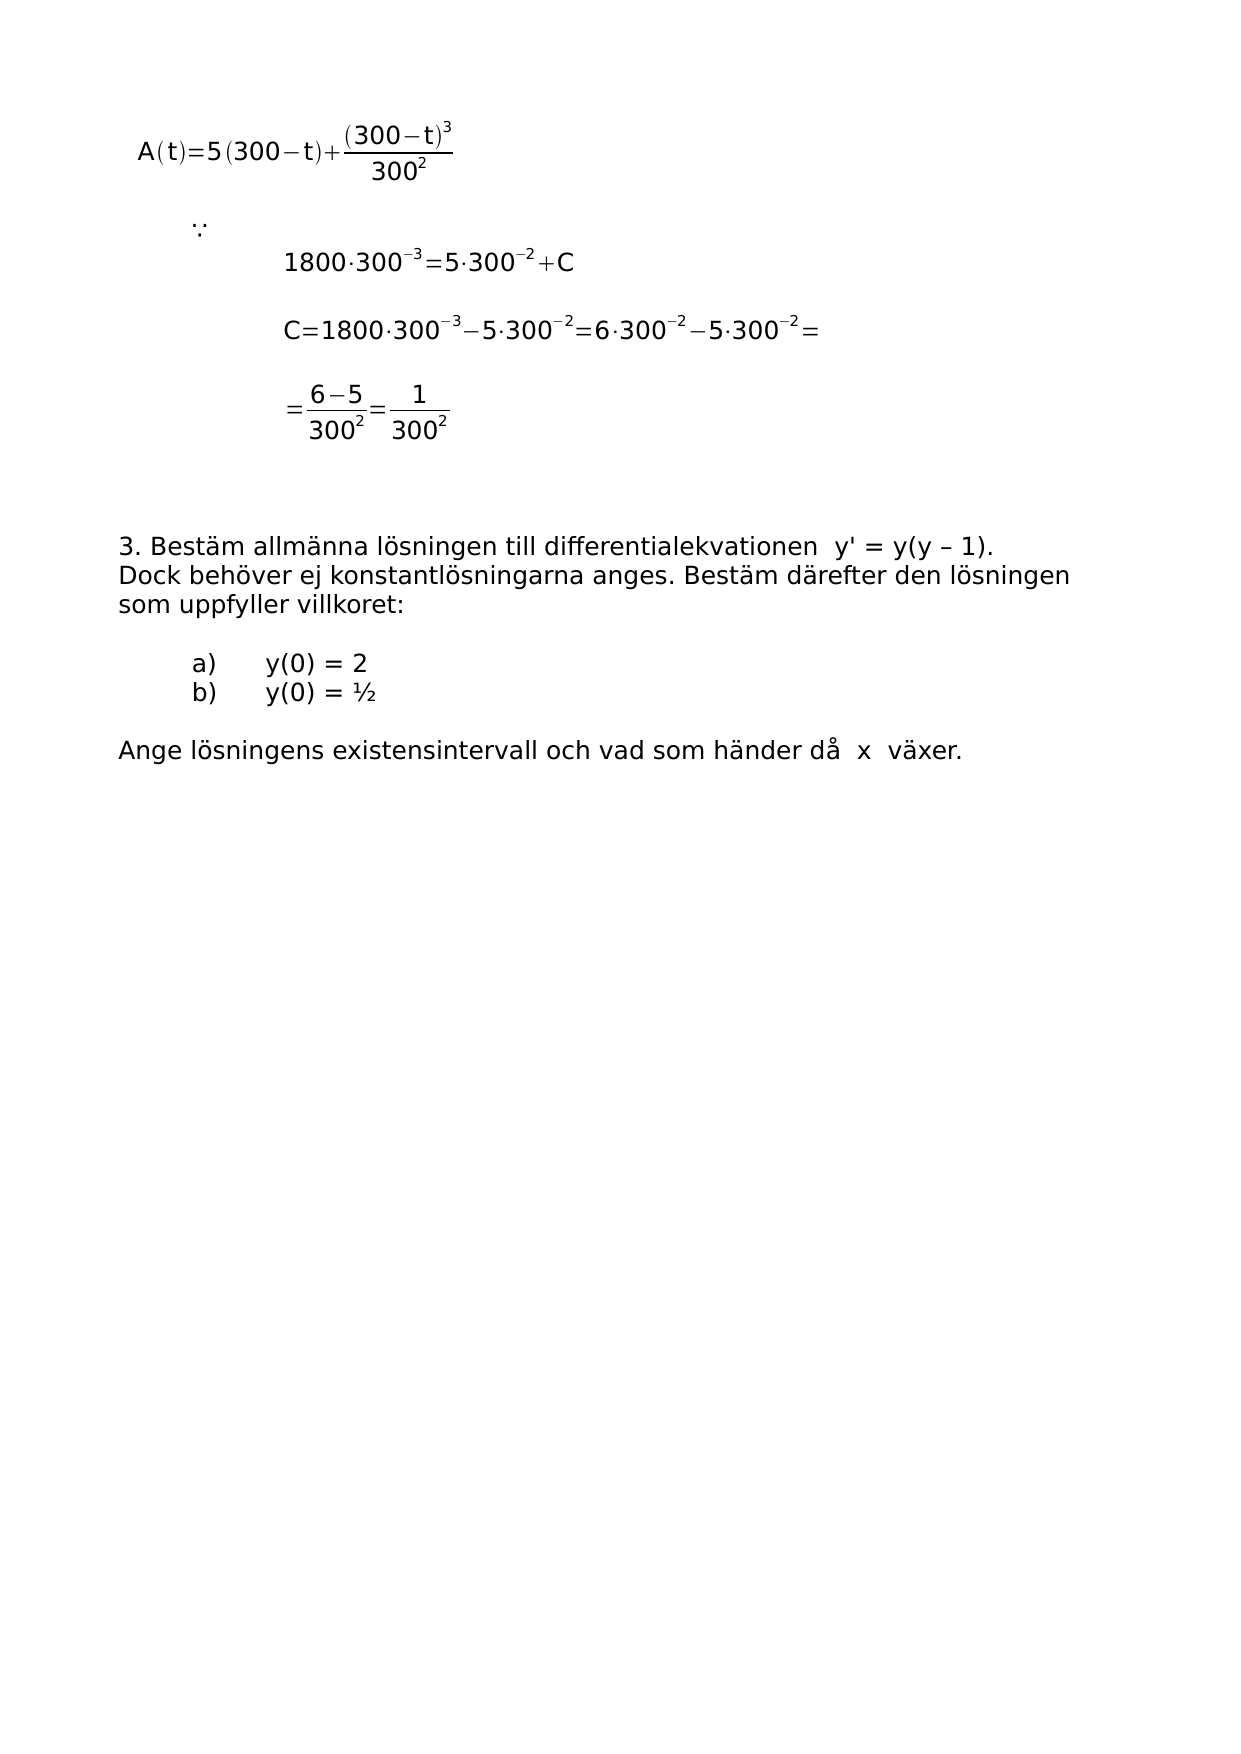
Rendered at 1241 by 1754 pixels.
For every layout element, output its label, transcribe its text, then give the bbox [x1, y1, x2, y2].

text b) y(0) = ½ [118, 678, 1122, 707]
text a) y(0) = 2 [118, 649, 1122, 678]
text Ange lösningens existensintervall och vad som händer då x växer. [118, 737, 1122, 766]
text ∵ [118, 216, 1122, 245]
text 3. Bestäm allmänna lösningen till differentialekvationen y' = y(y – 1). [118, 532, 1122, 562]
text Dock behöver ej konstantlösningarna anges. Bestäm därefter den lösningen som uppfyller villkoret: [118, 562, 1122, 620]
